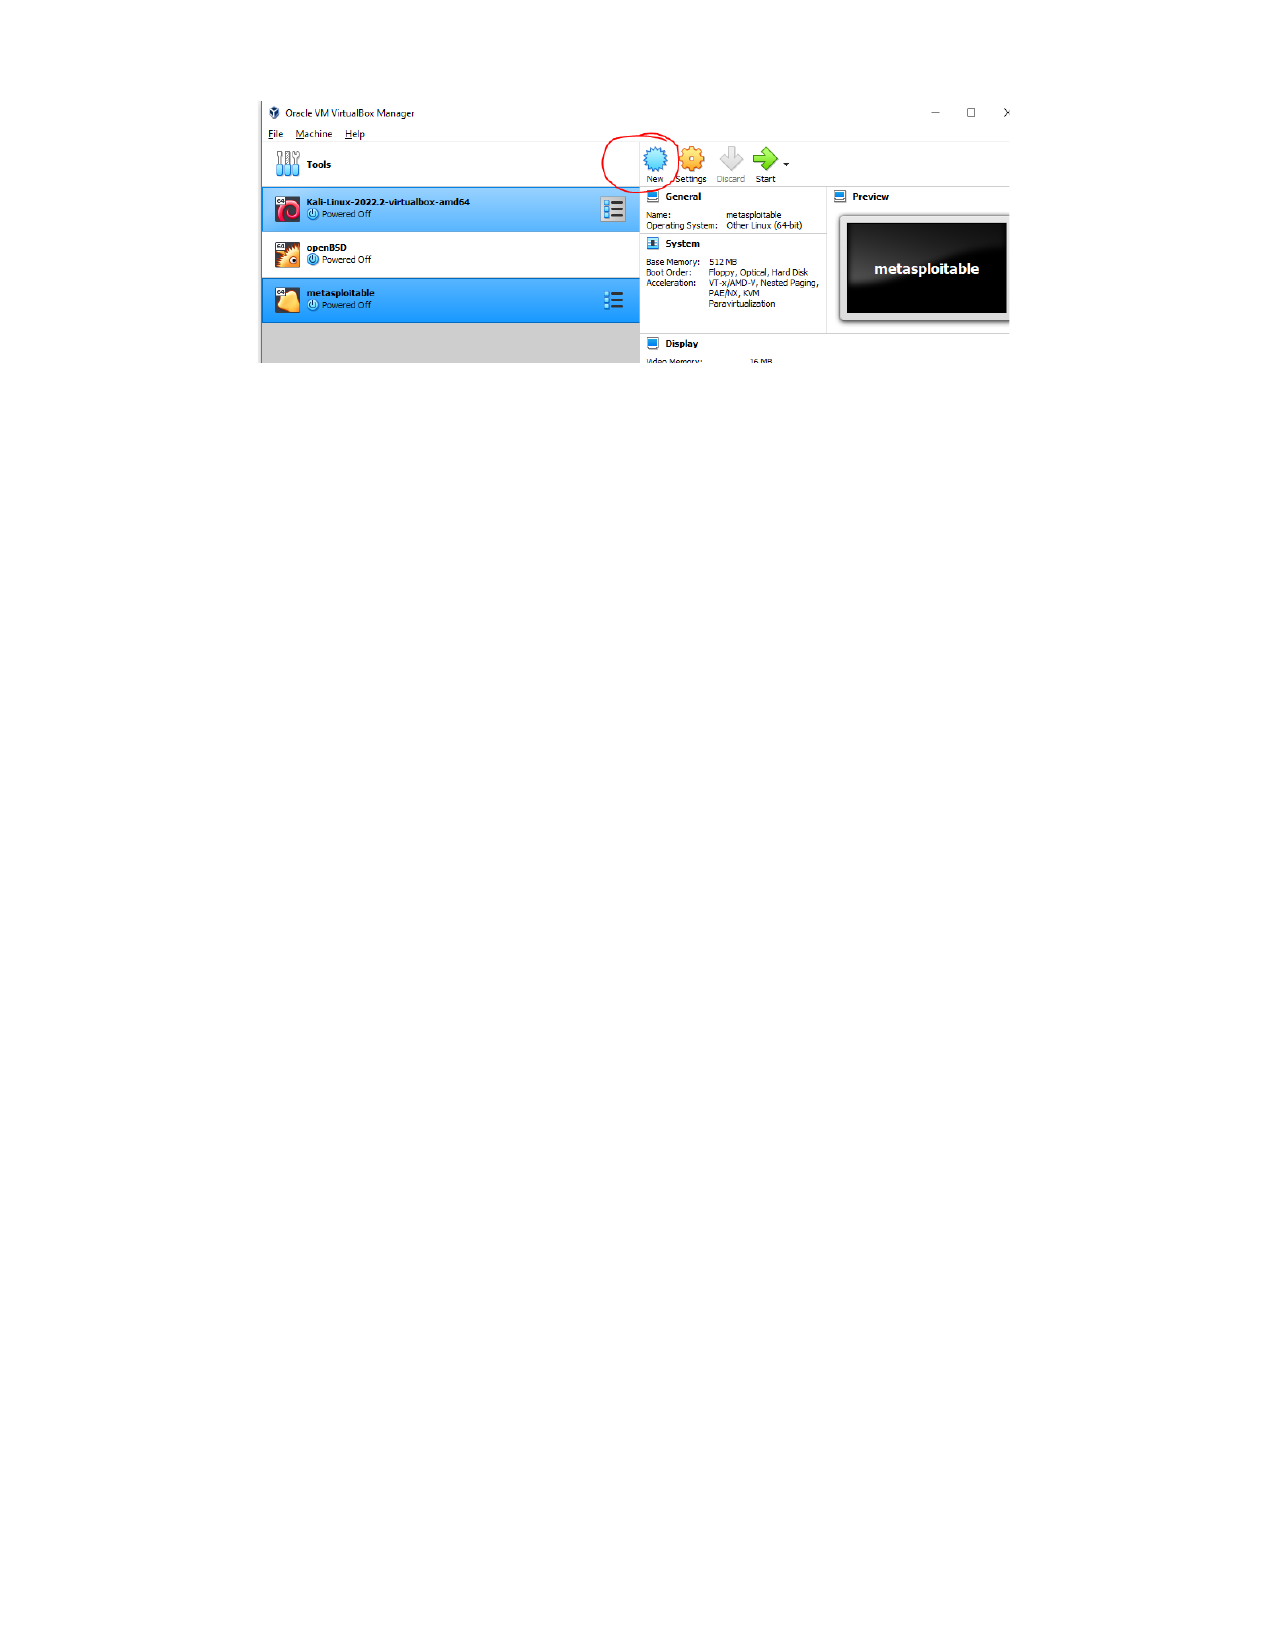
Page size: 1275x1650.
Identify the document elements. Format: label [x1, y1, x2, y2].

picture [257, 101, 1010, 363]
